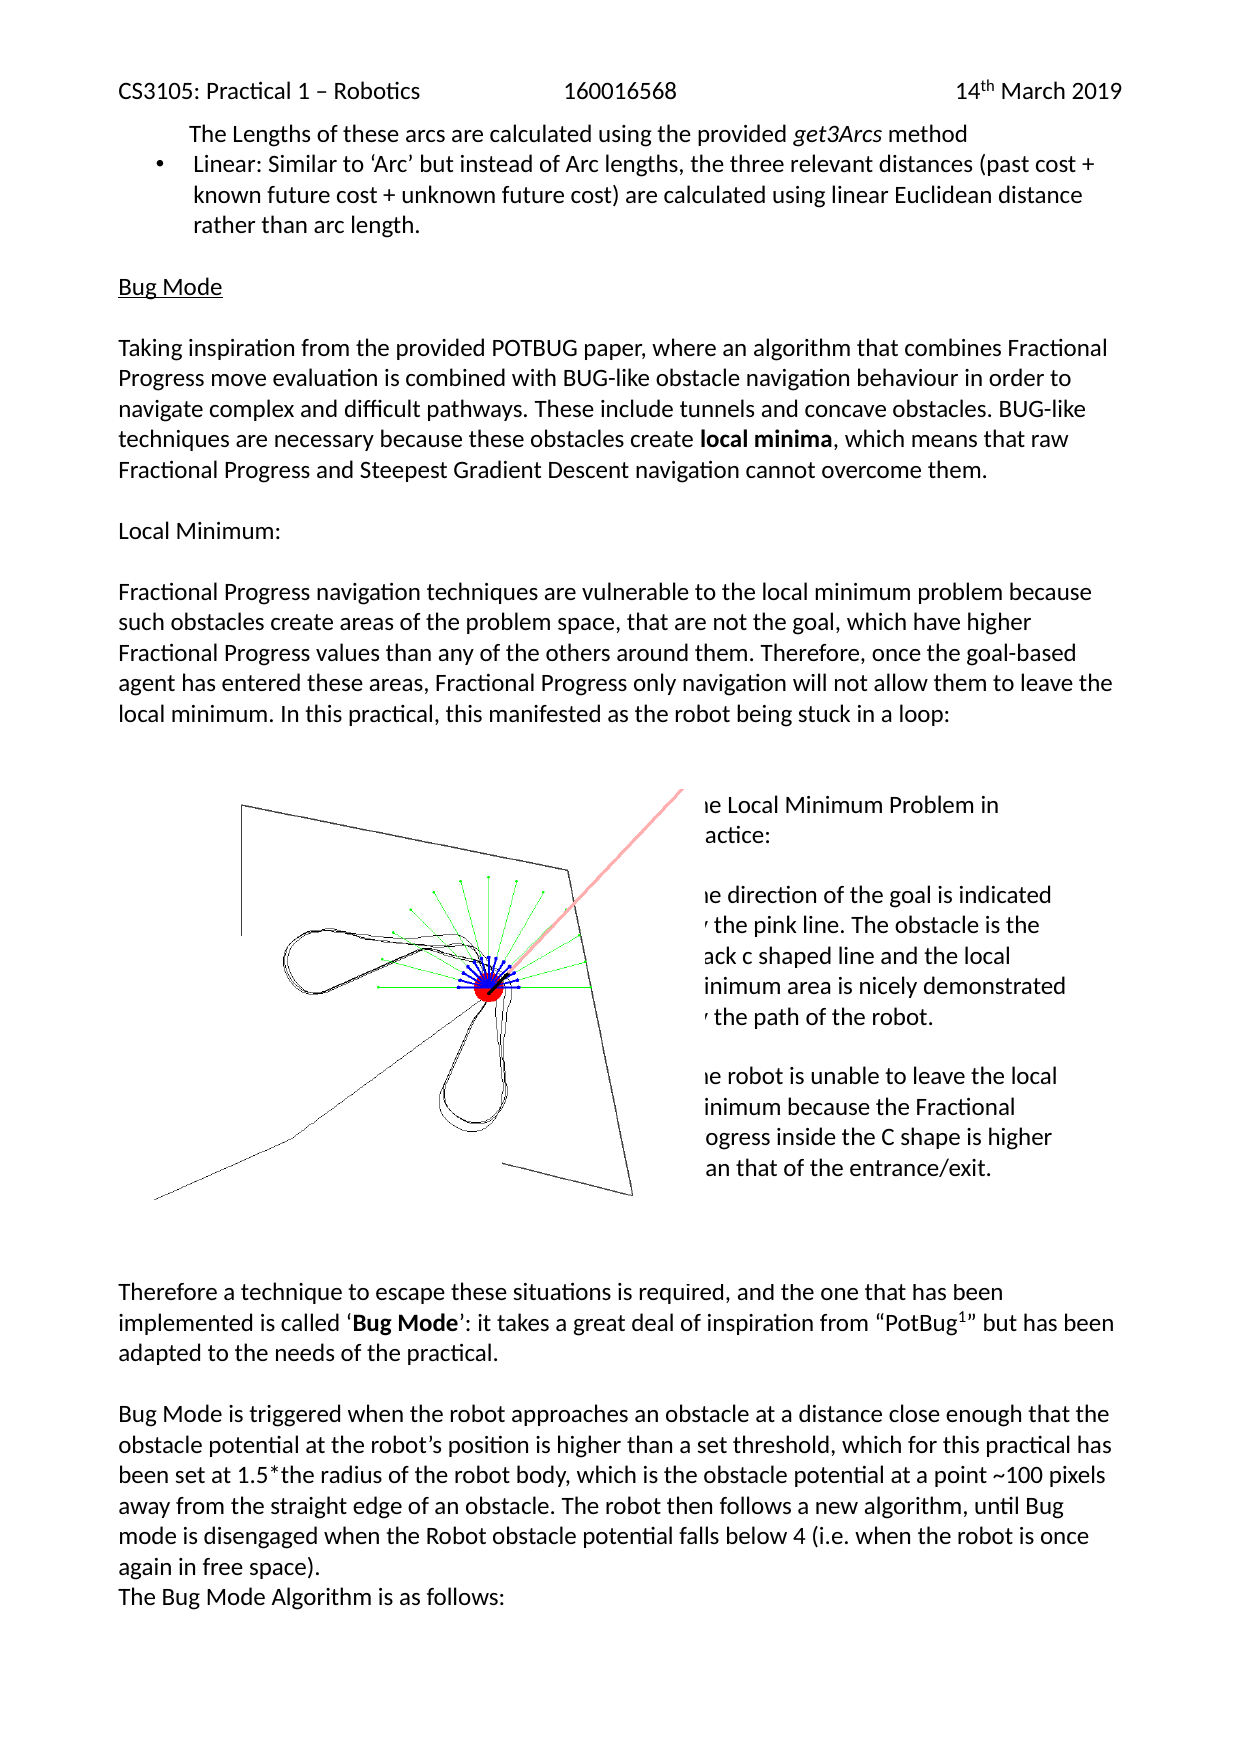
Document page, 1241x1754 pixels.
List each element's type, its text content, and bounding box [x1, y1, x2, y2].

list Linear: Similar to ‘Arc’ but instead of Arc lengths, the three relevant distances (past cost + known future cost + unknown future cost) are calculated using linear Euclidean distance rather than arc length. [156, 149, 1122, 240]
text The Lengths of these arcs are calculated using the provided get3Arcs method [189, 118, 1122, 149]
text Therefore a technique to escape these situations is required, and the one that has been implemented is called ‘Bug Mode’: it takes a great deal of inspiration from “PotBug1” but has been adapted to the needs of the practical. [118, 1276, 1122, 1368]
text Taking inspiration from the provided POTBUG paper, where an algorithm that combines Fractional Progress move evaluation is combined with BUG-like obstacle navigation behaviour in order to navigate complex and difficult pathways. These include tunnels and concave obstacles. BUG-like techniques are necessary because these obstacles create local minima, which means that raw Fractional Progress and Steepest Gradient Descent navigation cannot overcome them. [118, 332, 1122, 484]
text Bug Mode [118, 271, 1122, 301]
text Bug Mode is triggered when the robot approaches an obstacle at a distance close enough that the obstacle potential at the robot’s position is higher than a set threshold, which for this practical has been set at 1.5*the radius of the robot body, which is the obstacle potential at a point ~100 pixels away from the straight edge of an obstacle. The robot then follows a new algorithm, until Bug mode is disengaged when the Robot obstacle potential falls below 4 (i.e. when the robot is once again in free space). [118, 1398, 1122, 1581]
text Fractional Progress navigation techniques are vulnerable to the local minimum problem because such obstacles create areas of the problem space, that are not the goal, which have higher Fractional Progress values than any of the others around them. Therefore, once the goal-based agent has entered these areas, Fractional Progress only navigation will not allow them to leave the local minimum. In this practical, this manifested as the robot being stuck in a loop: [118, 576, 1122, 728]
text The robot is unable to leave the local minimum because the Fractional progress inside the C shape is higher than that of the entrance/exit. [705, 1060, 1069, 1182]
text The Bug Mode Algorithm is as follows: [118, 1581, 1122, 1612]
text Local Minimum: [118, 515, 1122, 545]
text The Local Minimum Problem in Practice: [705, 789, 1069, 850]
text The direction of the goal is indicated by the pink line. The obstacle is the black c shaped line and the local minimum area is nicely demonstrated by the path of the robot. [705, 879, 1069, 1031]
